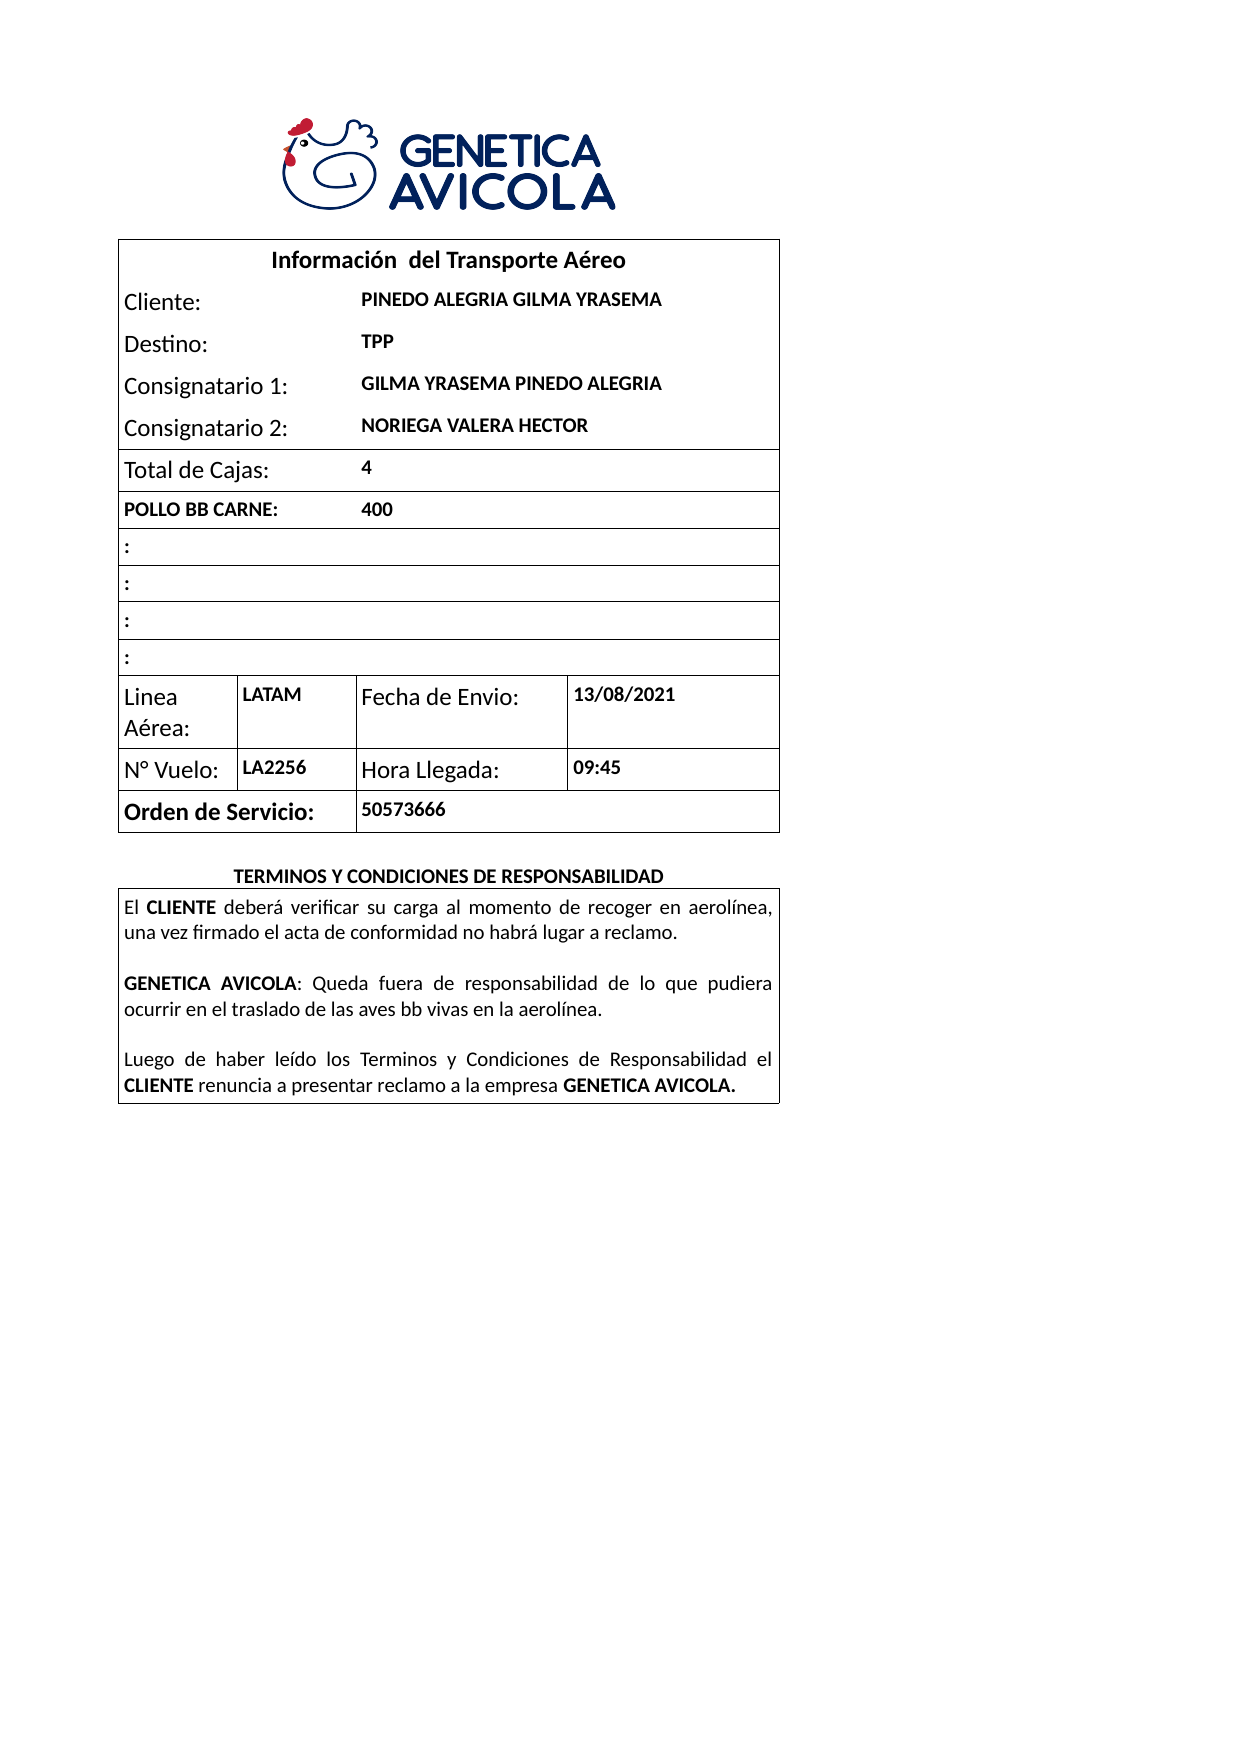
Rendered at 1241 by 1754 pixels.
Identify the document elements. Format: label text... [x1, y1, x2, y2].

table_cell [356, 566, 779, 601]
table_cell 4 [356, 450, 779, 491]
picture [282, 118, 616, 210]
table_cell NORIEGA VALERA HECTOR [356, 406, 779, 448]
table_cell N° Vuelo: [119, 749, 237, 790]
table_cell PINEDO ALEGRIA GILMA YRASEMA [356, 281, 779, 322]
table_cell : [119, 529, 356, 564]
table_cell Orden de Servicio: [119, 791, 356, 832]
table_cell El CLIENTE deberá verificar su carga al momento de recoger en aerolínea, una vez firmado el acta de conformidad no habrá lugar a reclamo. GENETICA AVICOLA: Queda fuera de responsabilidad de lo que pudiera ocurrir en el traslado de las aves bb vivas en la aerolínea. Luego de haber leído los Terminos y Condiciones de Responsabilidad el CLIENTE renuncia a presentar reclamo a la empresa GENETICA AVICOLA. [119, 889, 779, 1103]
table_cell POLLO BB CARNE: [119, 492, 356, 527]
table_cell Consignatario 1: [119, 365, 356, 406]
table_cell Linea Aérea: [119, 676, 237, 748]
table_cell LATAM [238, 676, 356, 748]
table_cell : [119, 640, 356, 675]
table_cell 50573666 [357, 791, 779, 832]
table_cell TERMINOS Y CONDICIONES DE RESPONSABILIDAD [118, 833, 779, 888]
table_cell [356, 529, 779, 564]
table_cell 400 [356, 492, 779, 527]
table_cell GILMA YRASEMA PINEDO ALEGRIA [356, 365, 779, 406]
table_header Información del Transporte Aéreo [119, 240, 779, 281]
table_cell [356, 640, 779, 675]
table_cell Fecha de Envio: [357, 676, 567, 748]
table_cell Hora Llegada: [357, 749, 567, 790]
table_cell LA2256 [238, 749, 356, 790]
table_cell Consignatario 2: [119, 406, 356, 448]
table_cell Total de Cajas: [119, 450, 356, 491]
table_cell Cliente: [119, 281, 356, 322]
table_cell : [119, 566, 356, 601]
table_cell Destino: [119, 323, 356, 364]
table_cell TPP [356, 323, 779, 364]
table_cell 09:45 [568, 749, 779, 790]
table_cell [356, 602, 779, 638]
table_cell 13/08/2021 [568, 676, 779, 748]
table_cell : [119, 602, 356, 638]
